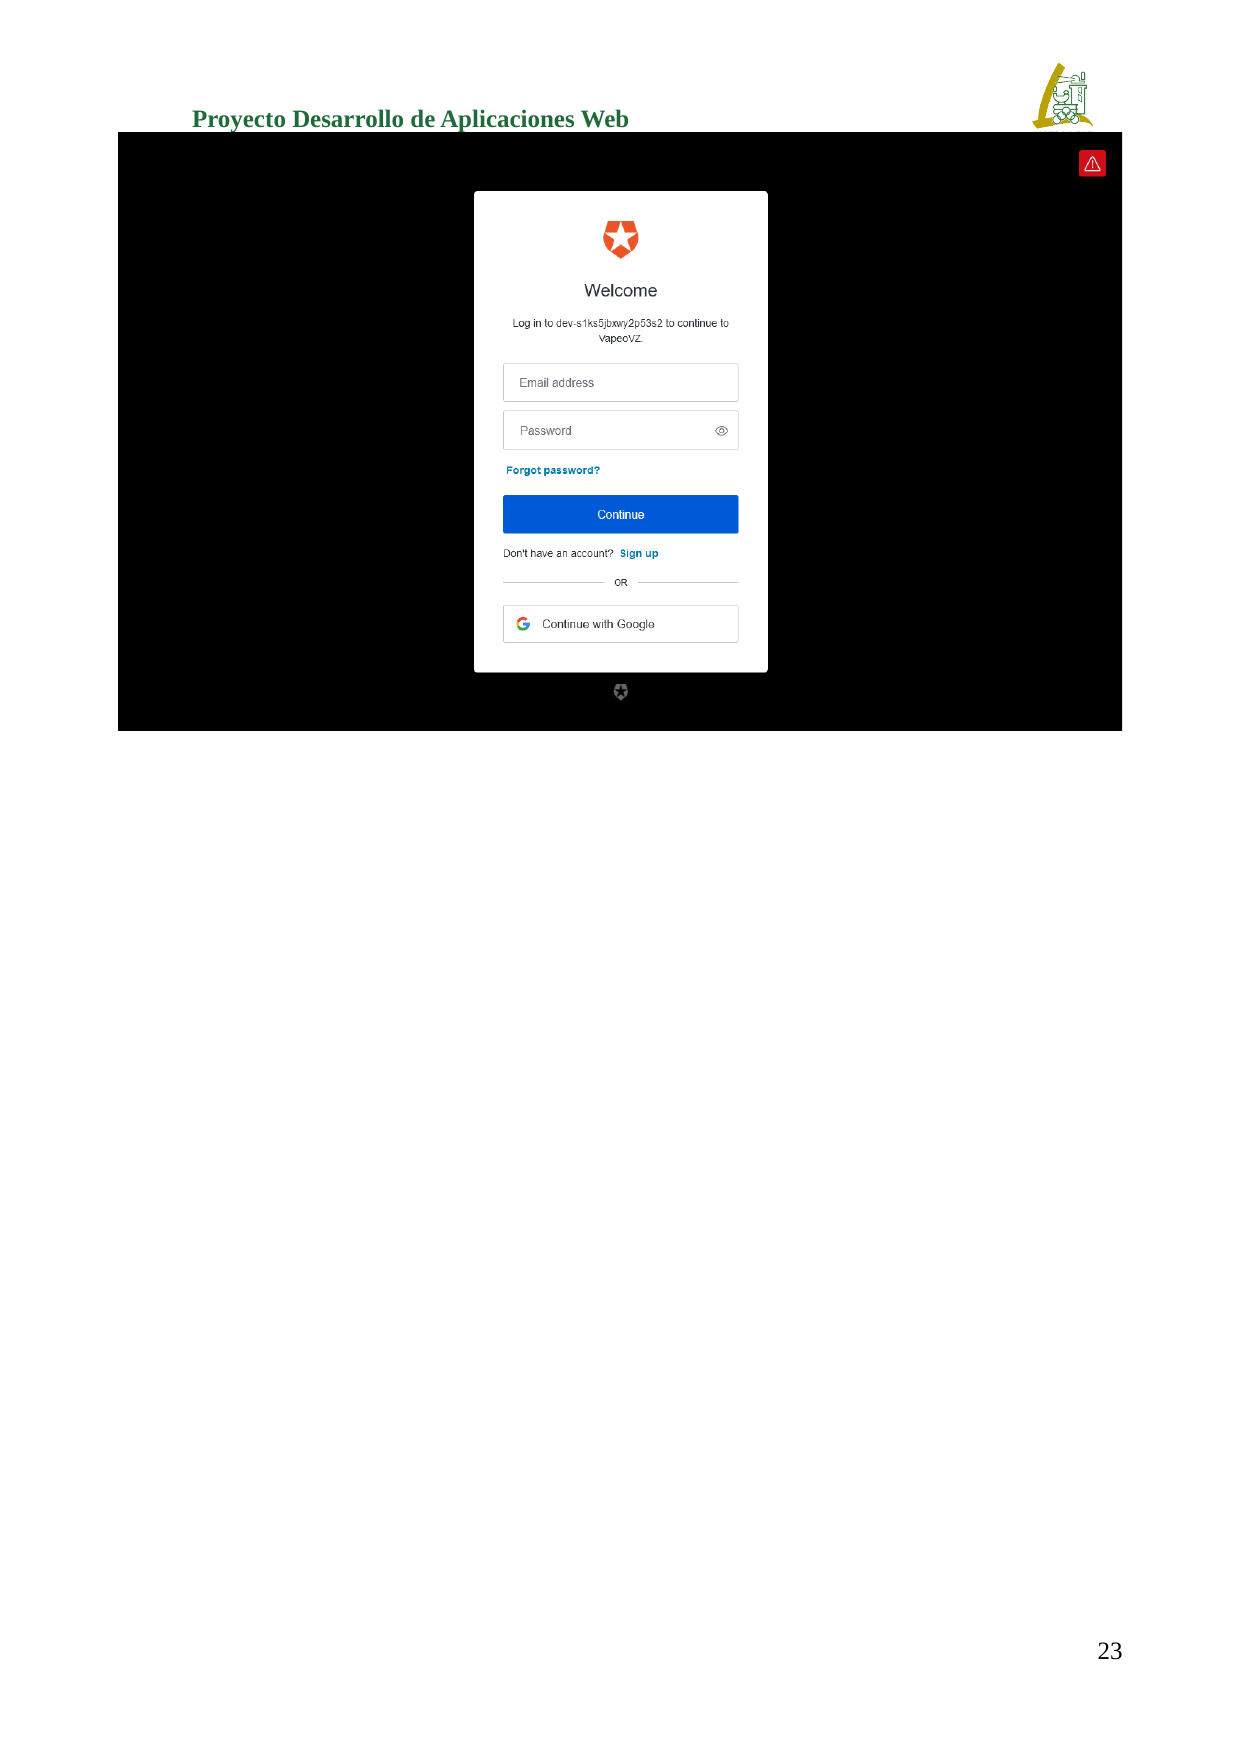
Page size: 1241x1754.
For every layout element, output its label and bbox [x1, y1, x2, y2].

picture [118, 55, 1123, 731]
